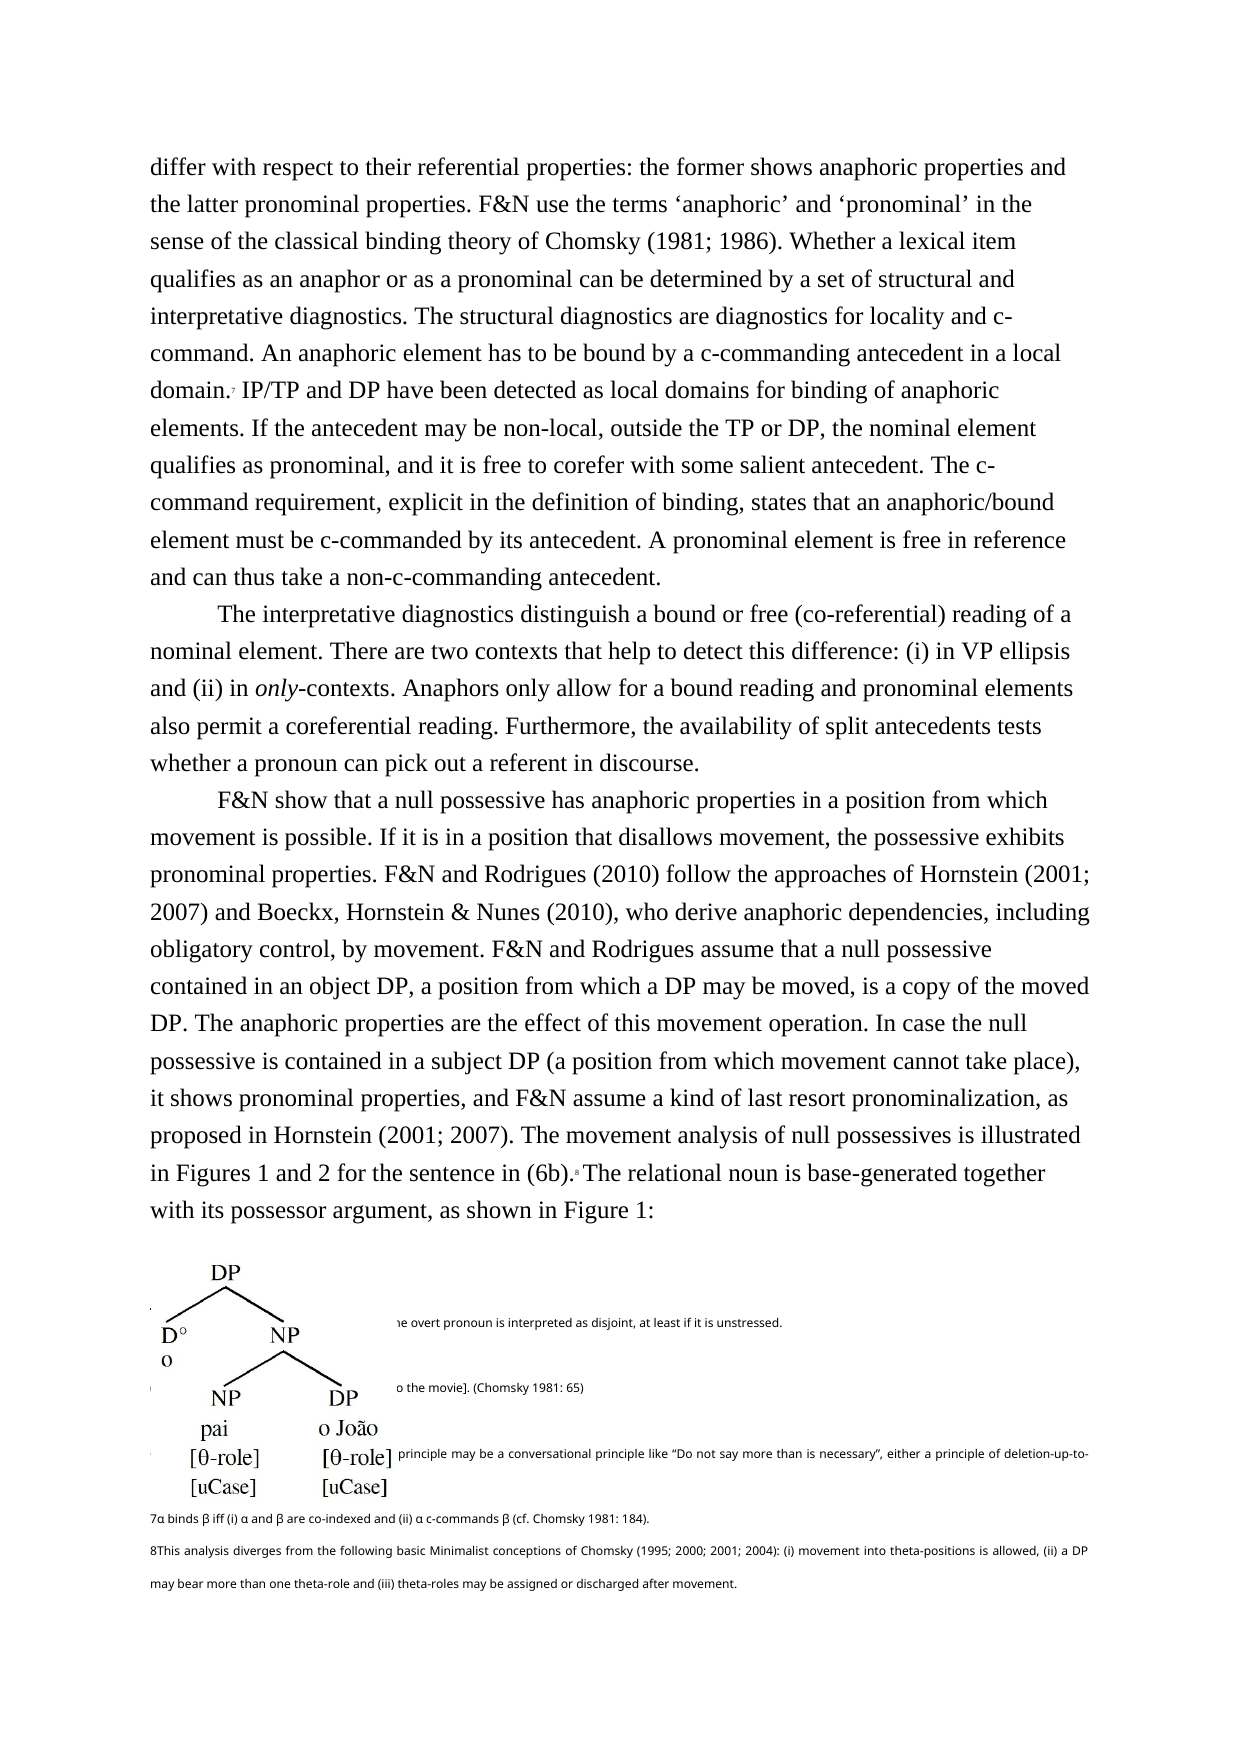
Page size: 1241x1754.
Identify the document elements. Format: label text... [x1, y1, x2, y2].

text Chomsky (1981:65) also mentions that this principle may be a conversational principle like “Do not say more than is necessary”, either a principle of deletion-up-to-recoverability or a principle of grammar. [150, 1445, 1090, 1506]
picture [159, 1257, 399, 1502]
text In order to refer to the third person, both the null possessive and the complex possessive are used, as shown in (6b) and (6c). F&N and Rodrigues (2010) state that (6b) and (6c) do not differ with respect to interpretation or markedness. But the complex and the null possessive differ with respect to their referential properties: the former shows anaphoric properties and the latter pronominal properties. F&N use the terms ‘anaphoric’ and ‘pronominal’ in the sense of the classical binding theory of Chomsky (1981; 1986). Whether a lexical item qualifies as an anaphor or as a pronominal can be determined by a set of structural and interpretative diagnostics. The structural diagnostics are diagnostics for locality and c-command. An anaphoric element has to be bound by a c-commanding antecedent in a local domain. IP/TP and DP have been detected as local domains for binding of anaphoric elements. If the antecedent may be non-local, outside the TP or DP, the nominal element qualifies as pronominal, and it is free to corefer with some salient antecedent. The c-command requirement, explicit in the definition of binding, states that an anaphoric/bound element must be c-commanded by its antecedent. A pronominal element is free in reference and can thus take a non-c-commanding antecedent. [150, 150, 1090, 593]
text (i) John would much prefer [his/PRO going to the movie]. (Chomsky 1981: 65) [399, 1380, 1090, 1408]
text The interpretative diagnostics distinguish a bound or free (co-referential) reading of a nominal element. There are two contexts that help to detect this difference: (i) in VP ellipsis and (ii) in only-contexts. Anaphors only allow for a bound reading and pronominal elements also permit a coreferential reading. Furthermore, the availability of split antecedents tests whether a pronoun can pick out a referent in discourse. [150, 597, 1090, 779]
text α binds β iff (i) α and β are co-indexed and (ii) α c-commands β (cf. Chomsky 1981: 184). [150, 1510, 1090, 1539]
text F&N show that a null possessive has anaphoric properties in a position from which movement is possible. If it is in a position that disallows movement, the possessive exhibits pronominal properties. F&N and Rodrigues (2010) follow the approaches of Hornstein (2001; 2007) and Boeckx, Hornstein & Nunes (2010), who derive anaphoric dependencies, including obligatory control, by movement. F&N and Rodrigues assume that a null possessive contained in an object DP, a position from which a DP may be moved, is a copy of the moved DP. The anaphoric properties are the effect of this movement operation. In case the null possessive is contained in a subject DP (a position from which movement cannot take place), it shows pronominal properties, and F&N assume a kind of last resort pronominalization, as proposed in Hornstein (2001; 2007). The movement analysis of null possessives is illustrated in Figures 1 and 2 for the sentence in (6b). The relational noun is base-generated together with its possessor argument, as shown in Figure 1: [150, 783, 1090, 1226]
text This analysis diverges from the following basic Minimalist conceptions of Chomsky (1995; 2000; 2001; 2004): (i) movement into theta-positions is allowed, (ii) a DP may bear more than one theta-role and (iii) theta-roles may be assigned or discharged after movement. [150, 1543, 1090, 1604]
text They conclude that the null possessive is not subject to the Avoid Pronoun Principle. The principle is formulated in Chomsky (1981) and just says “Avoid Pronoun”. For example, in structures like (i) the overt and covert pronoun are equally possible, but they differ with respect to their interpretation. The covert pronoun is interpreted as coreferential with John and the overt pronoun is interpreted as disjoint, at least if it is unstressed. [399, 1315, 1090, 1343]
